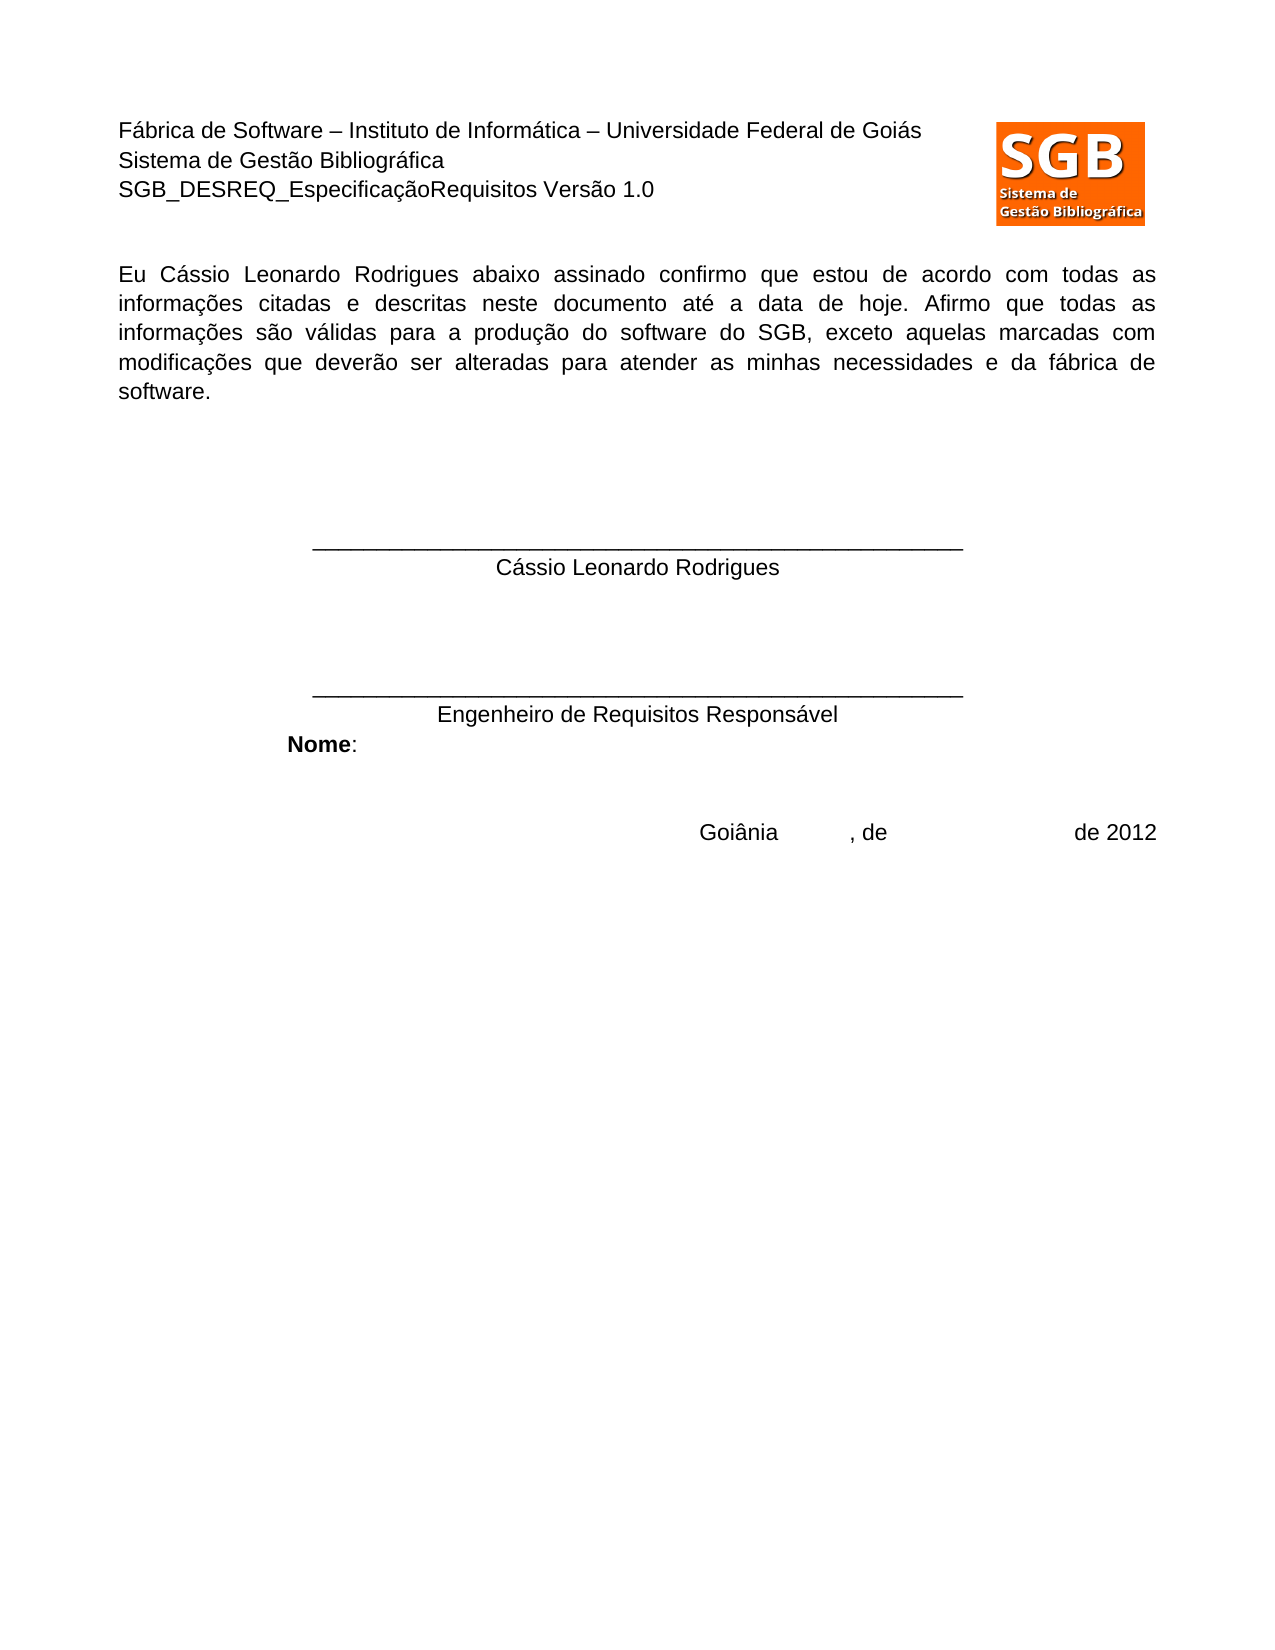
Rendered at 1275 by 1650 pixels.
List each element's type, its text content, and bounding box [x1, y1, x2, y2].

picture [996, 122, 1145, 226]
text ___________________________________________________ [118, 526, 1157, 551]
text Nome: [193, 731, 1157, 757]
text Goiânia , de de 2012 [118, 819, 1157, 845]
text Cássio Leonardo Rodrigues [118, 555, 1157, 581]
text Eu Cássio Leonardo Rodrigues abaixo assinado confirmo que estou de acordo com todas as informações citadas e descritas neste documento até a data de hoje. Afirmo que todas as informações são válidas para a produção do software do SGB, exceto aquelas marcadas com modificações que deverão ser alteradas para atender as minhas necessidades e da fábrica de software. [118, 261, 1157, 404]
text Engenheiro de Requisitos Responsável [118, 702, 1157, 728]
text ___________________________________________________ [118, 673, 1157, 698]
